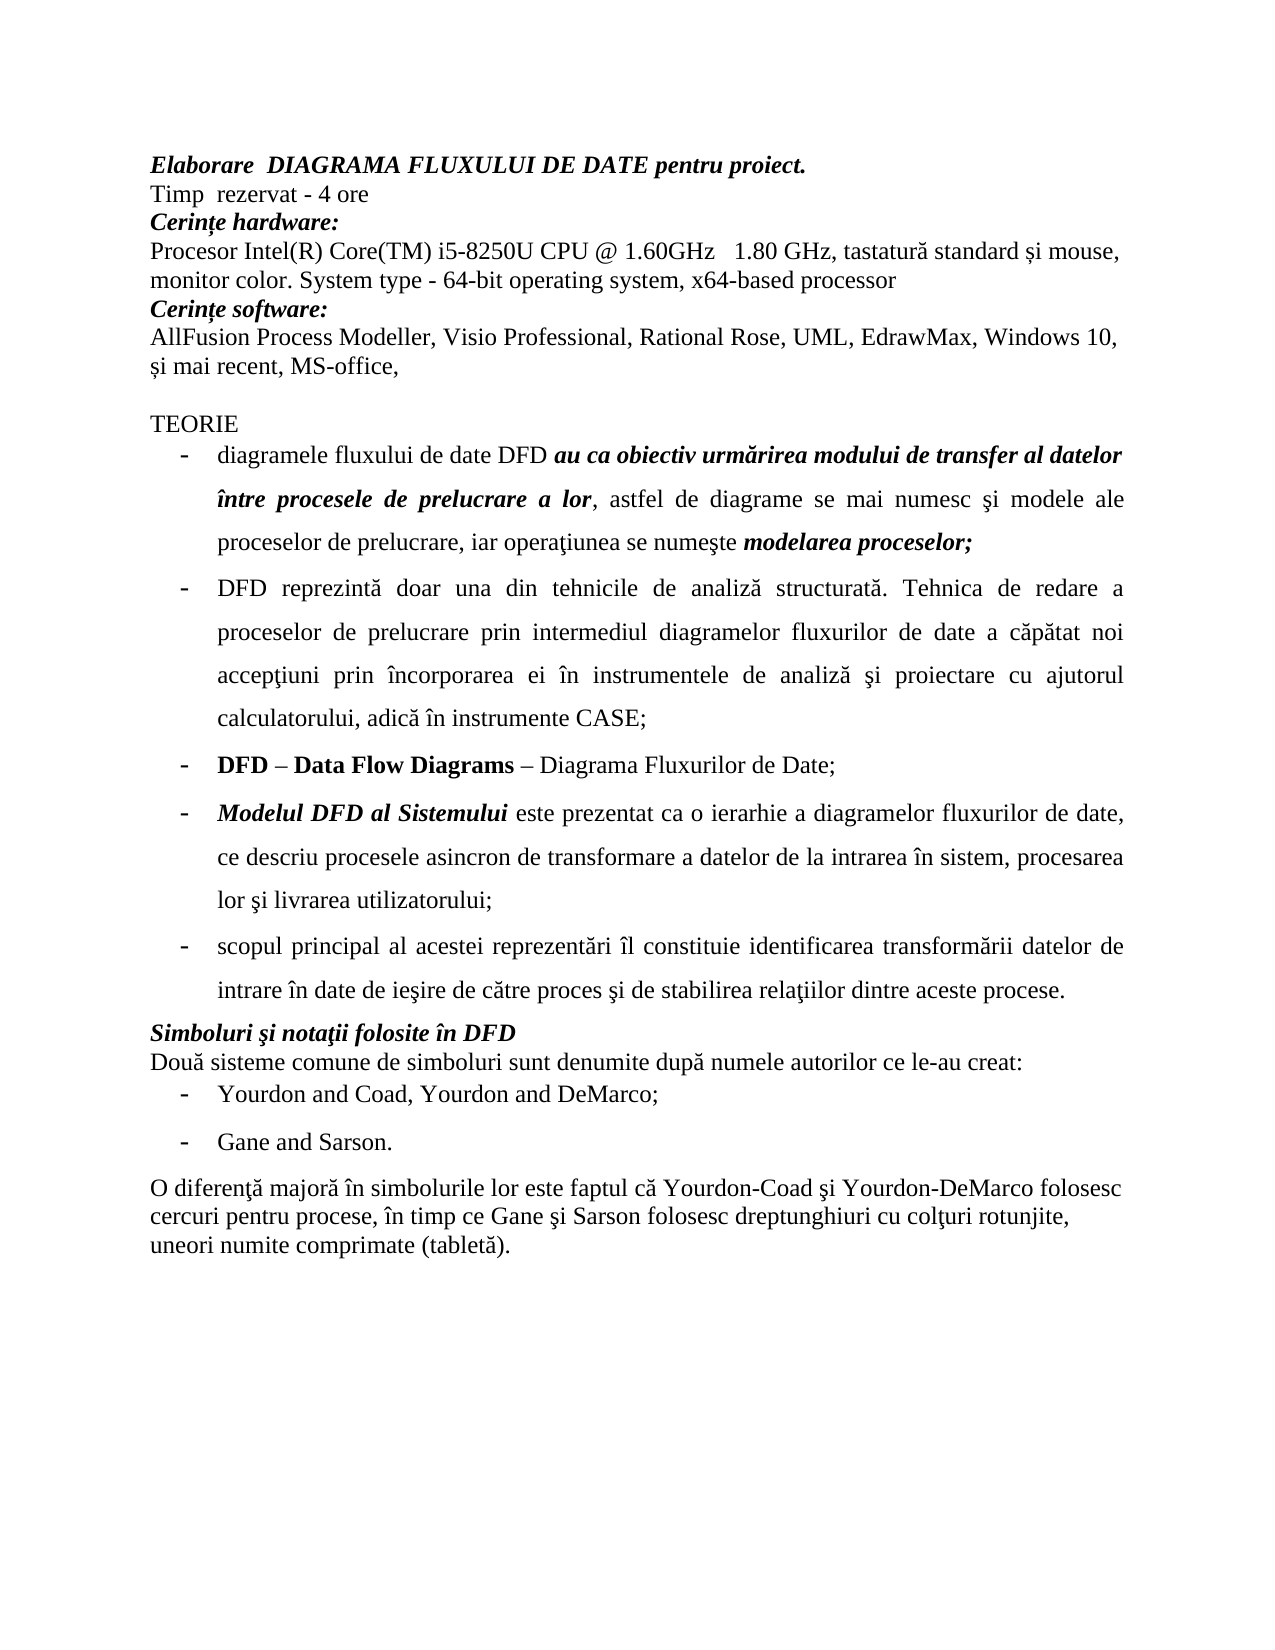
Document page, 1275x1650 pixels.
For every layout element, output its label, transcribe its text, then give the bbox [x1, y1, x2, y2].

text Procesor Intel(R) Core(TM) i5-8250U CPU @ 1.60GHz 1.80 GHz, tastatură standard și mouse, monitor color. System type - 64-bit operating system, x64-based processor [150, 236, 1125, 294]
list scopul principal al acestei reprezentări îl constituie identificarea transformării datelor de intrare în date de ieşire de către proces şi de stabilirea relaţiilor dintre aceste procese. [179, 928, 1125, 1004]
text Două sisteme comune de simboluri sunt denumite după numele autorilor ce le-au creat: [150, 1047, 1125, 1076]
text AllFusion Process Modeller, Visio Professional, Rational Rose, UML, EdrawMax, Windows 10, și mai recent, MS-office, [150, 322, 1125, 380]
text O diferenţă majoră în simbolurile lor este faptul că Yourdon-Coad şi Yourdon-DeMarco folosesc cercuri pentru procese, în timp ce Gane şi Sarson folosesc dreptunghiuri cu colţuri rotunjite, uneori numite comprimate (tabletă). [150, 1173, 1125, 1259]
text Cerințe software: [150, 294, 1125, 322]
text Cerințe hardware: [150, 207, 1125, 236]
list DFD – Data Flow Diagrams – Diagrama Fluxurilor de Date; [179, 747, 1125, 779]
list DFD reprezintă doar una din tehnicile de analiză structurată. Tehnica de redare a proceselor de prelucrare prin intermediul diagramelor fluxurilor de date a căpătat noi accepţiuni prin încorporarea ei în instrumentele de analiză şi proiectare cu ajutorul calculatorului, adică în instrumente CASE; [179, 571, 1125, 732]
list Yourdon and Coad, Yourdon and DeMarco; [179, 1076, 1125, 1108]
list diagramele fluxului de date DFD au ca obiectiv urmărirea modului de transfer al datelor între procesele de prelucrare a lor, astfel de diagrame se mai numesc şi modele ale proceselor de prelucrare, iar operaţiunea se numeşte modelarea proceselor; [179, 437, 1125, 556]
list Gane and Sarson. [179, 1124, 1125, 1157]
list Modelul DFD al Sistemului este prezentat ca o ierarhie a diagramelor fluxurilor de date, ce descriu procesele asincron de transformare a datelor de la intrarea în sistem, procesarea lor şi livrarea utilizatorului; [179, 795, 1125, 914]
text Timp rezervat - 4 ore [150, 179, 1125, 207]
text TEORIE [150, 409, 1125, 437]
text Simboluri şi notaţii folosite în DFD [150, 1018, 1125, 1047]
text Elaborare DIAGRAMA FLUXULUI DE DATE pentru proiect. [150, 150, 1125, 179]
